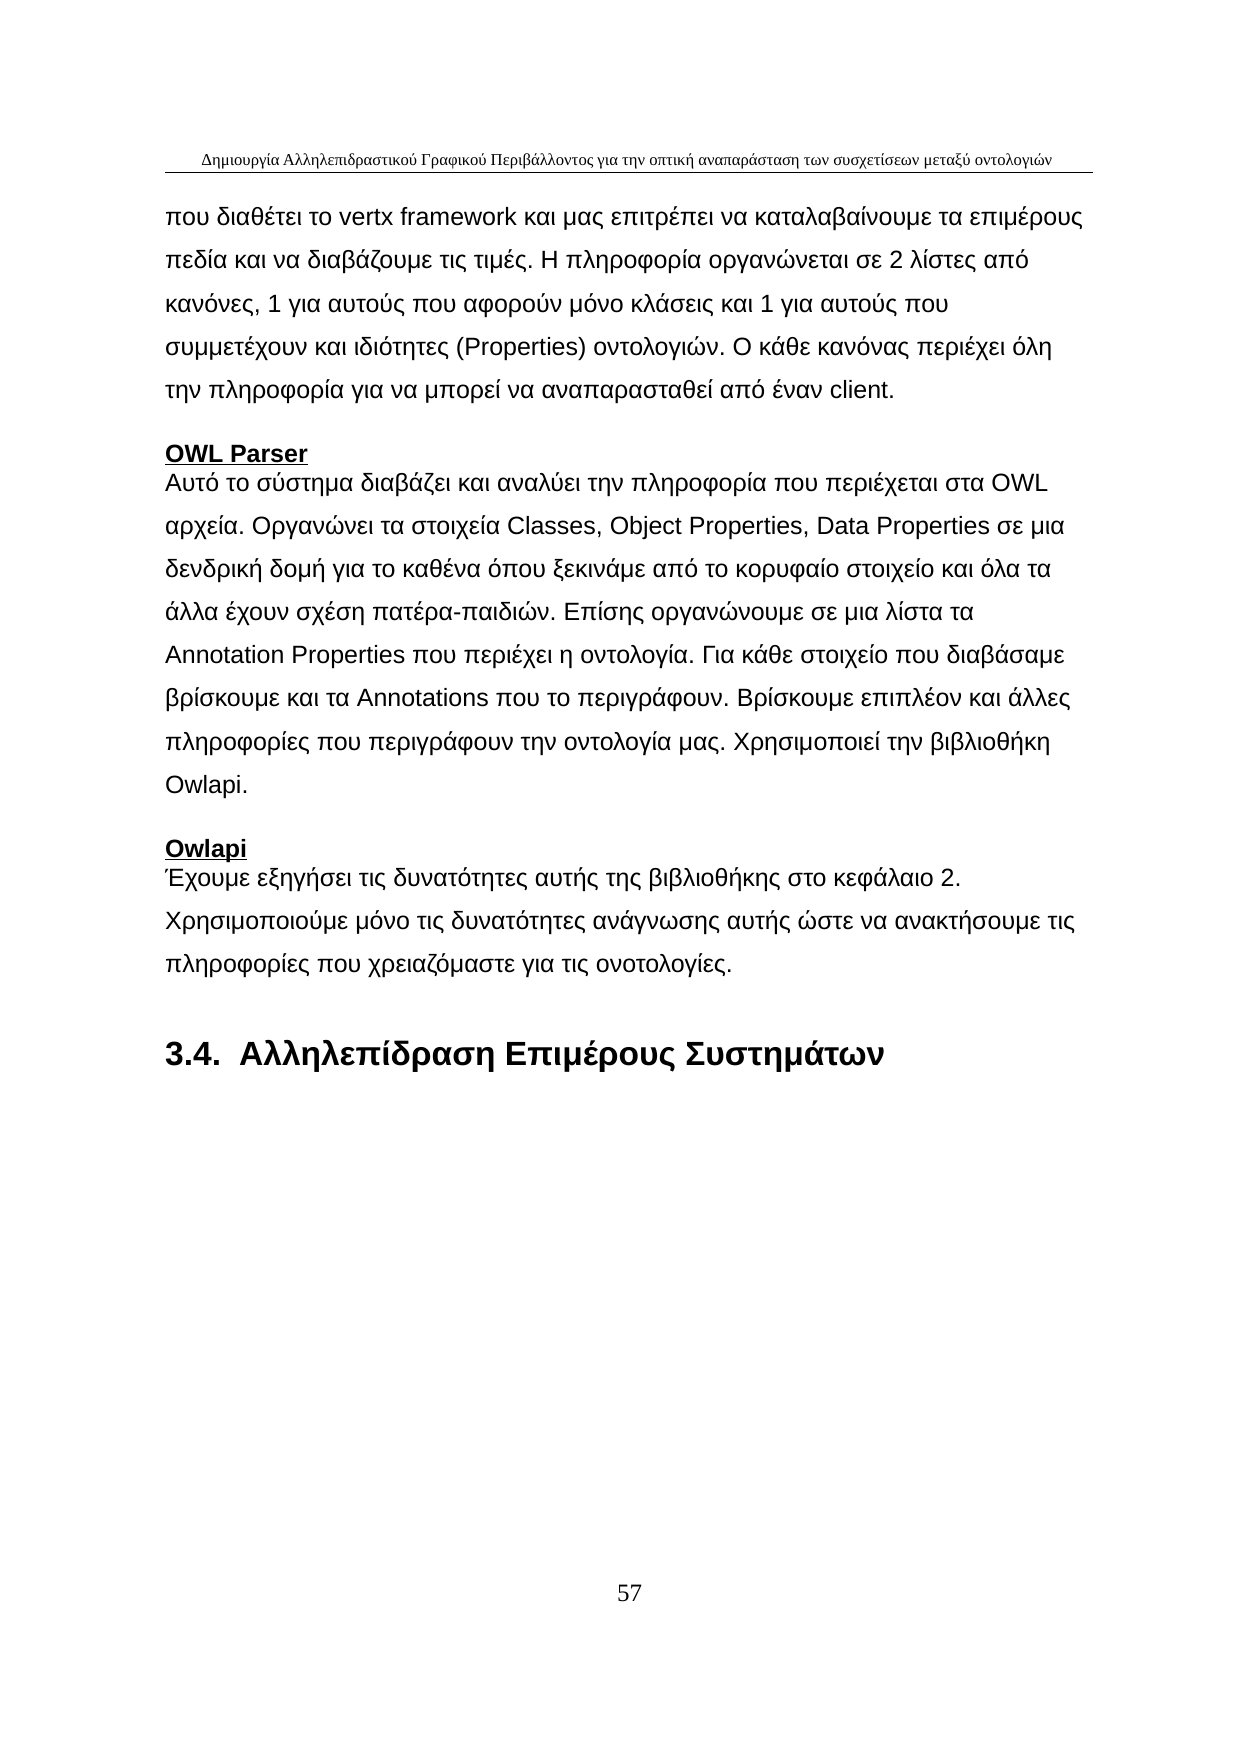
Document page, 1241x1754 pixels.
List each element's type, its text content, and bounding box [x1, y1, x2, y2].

subtitle Αλληλεπίδραση Επιμέρους Συστημάτων [165, 1034, 1093, 1073]
text Αυτό το σύστημα διαβάζει και αναλύει την πληροφορία που περιέχεται στα OWL αρχεία. Οργανώνει τα στοιχεία Classes, Object Properties, Data Properties σε μια δενδρική δομή για το καθένα όπου ξεκινάμε από το κορυφαίο στοιχείο και όλα τα άλλα έχουν σχέση πατέρα-παιδιών. Επίσης οργανώνουμε σε μια λίστα τα Annotation Properties που περιέχει η οντολογία. Για κάθε στοιχείο που διαβάσαμε βρίσκουμε και τα Annotations που το περιγράφουν. Βρίσκουμε επιπλέον και άλλες πληροφορίες που περιγράφουν την οντολογία μας. Χρησιμοποιεί την βιβλιοθήκη Owlapi. [165, 468, 1093, 798]
text Owlapi [165, 834, 1093, 863]
text Έχουμε εξηγήσει τις δυνατότητες αυτής της βιβλιοθήκης στο κεφάλαιο 2. Χρησιμοποιούμε μόνο τις δυνατότητες ανάγνωσης αυτής ώστε να ανακτήσουμε τις πληροφορίες που χρειαζόμαστε για τις ονοτολογίες. [165, 863, 1093, 978]
text OWL Parser [165, 439, 1093, 468]
text που διαθέτει το vertx framework και μας επιτρέπει να καταλαβαίνουμε τα επιμέρους πεδία και να διαβάζουμε τις τιμές. Η πληροφορία οργανώνεται σε 2 λίστες από κανόνες, 1 για αυτούς που αφορούν μόνο κλάσεις και 1 για αυτούς που συμμετέχουν και ιδιότητες (Properties) οντολογιών. Ο κάθε κανόνας περιέχει όλη την πληροφορία για να μπορεί να αναπαρασταθεί από έναν client. [165, 202, 1093, 403]
